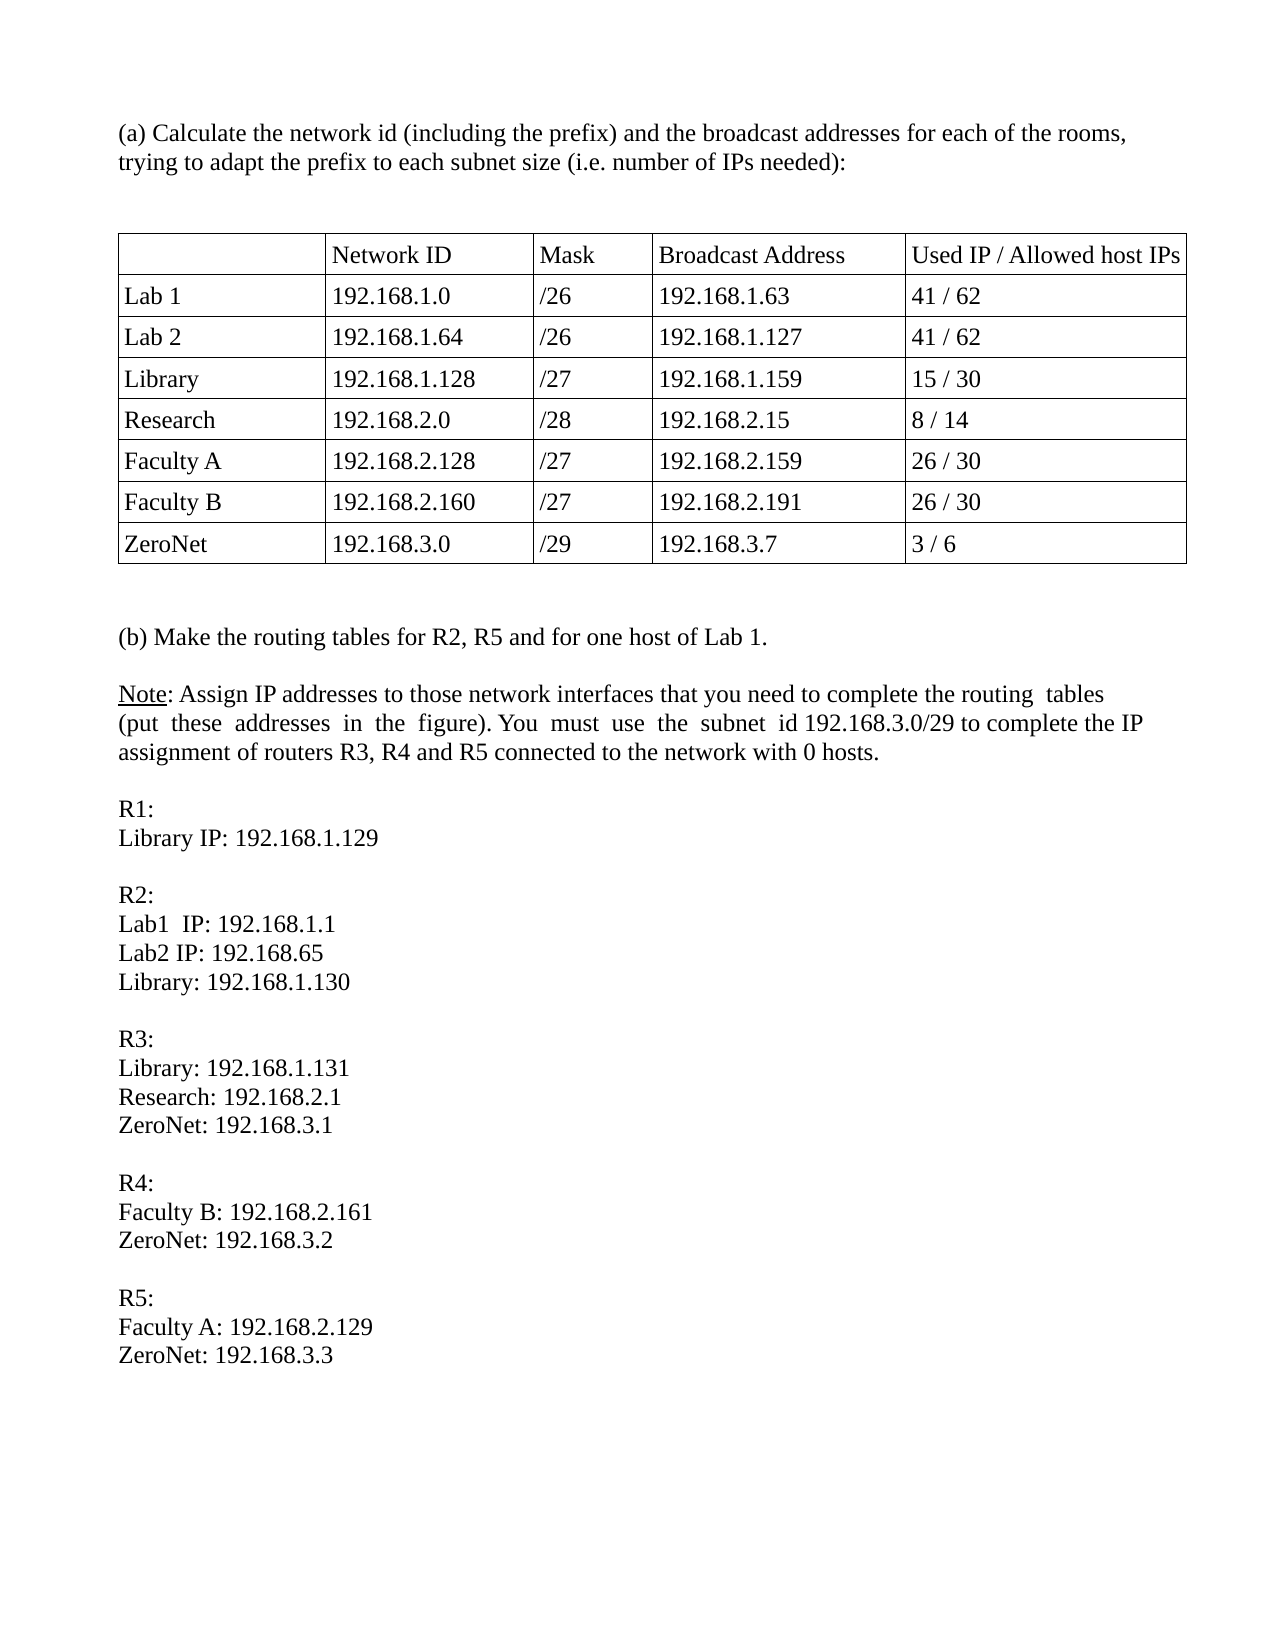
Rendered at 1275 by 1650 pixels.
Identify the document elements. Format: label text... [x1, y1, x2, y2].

table_cell 41 / 62 [906, 317, 1186, 357]
text ZeroNet: 192.168.3.1 [118, 1110, 1157, 1139]
text R3: [118, 1024, 1157, 1053]
text Lab1 IP: 192.168.1.1 [118, 909, 1157, 938]
table_cell 192.168.2.0 [326, 399, 533, 439]
table_cell 15 / 30 [906, 358, 1186, 398]
text R5: [118, 1283, 1157, 1312]
text Lab2 IP: 192.168.65 [118, 938, 1157, 967]
table_cell 192.168.1.0 [326, 275, 533, 316]
table_cell Lab 1 [119, 275, 325, 316]
table_cell 192.168.1.128 [326, 358, 533, 398]
table_cell Faculty A [119, 440, 325, 481]
text R4: [118, 1168, 1157, 1197]
table_cell /29 [534, 523, 652, 563]
text Research: 192.168.2.1 [118, 1082, 1157, 1110]
table_cell 192.168.1.127 [653, 317, 905, 357]
table_cell 26 / 30 [906, 482, 1186, 522]
text Note: Assign IP addresses to those network interfaces that you need to complete the routing tables (put these addresses in the figure). You must use the subnet id 192.168.3.0/29 to complete the IP assignment of routers R3, R4 and R5 connected to the network with 0 hosts. [118, 679, 1157, 765]
table_cell 3 / 6 [906, 523, 1186, 563]
table_cell /26 [534, 317, 652, 357]
text (b) Make the routing tables for R2, R5 and for one host of Lab 1. [118, 622, 1157, 650]
table_cell /28 [534, 399, 652, 439]
table_cell 192.168.2.15 [653, 399, 905, 439]
text Faculty A: 192.168.2.129 [118, 1312, 1157, 1340]
text (a) Calculate the network id (including the prefix) and the broadcast addresses for each of the rooms, trying to adapt the prefix to each subnet size (i.e. number of IPs needed): [118, 118, 1157, 176]
text Library: 192.168.1.130 [118, 967, 1157, 995]
text Library: 192.168.1.131 [118, 1053, 1157, 1082]
table_cell 192.168.2.128 [326, 440, 533, 481]
text ZeroNet: 192.168.3.2 [118, 1225, 1157, 1254]
table_cell 192.168.1.63 [653, 275, 905, 316]
table_cell ZeroNet [119, 523, 325, 563]
table_header Broadcast Address [653, 234, 905, 274]
table_header [119, 234, 325, 274]
text R1: [118, 794, 1157, 823]
table_header Mask [534, 234, 652, 274]
table_cell Lab 2 [119, 317, 325, 357]
text Library IP: 192.168.1.129 [118, 823, 1157, 852]
table_cell Research [119, 399, 325, 439]
table_cell 8 / 14 [906, 399, 1186, 439]
text ZeroNet: 192.168.3.3 [118, 1340, 1157, 1369]
table_cell 192.168.2.159 [653, 440, 905, 481]
table_cell /26 [534, 275, 652, 316]
text Faculty B: 192.168.2.161 [118, 1197, 1157, 1225]
table_cell 26 / 30 [906, 440, 1186, 481]
table_cell 192.168.3.0 [326, 523, 533, 563]
table_cell 192.168.2.160 [326, 482, 533, 522]
table_cell /27 [534, 358, 652, 398]
table_cell 192.168.1.64 [326, 317, 533, 357]
table_cell 192.168.1.159 [653, 358, 905, 398]
text R2: [118, 880, 1157, 909]
table_header Used IP / Allowed host IPs [906, 234, 1186, 274]
table_cell /27 [534, 440, 652, 481]
table_cell /27 [534, 482, 652, 522]
table_cell Library [119, 358, 325, 398]
table_cell 192.168.2.191 [653, 482, 905, 522]
table_cell Faculty B [119, 482, 325, 522]
table_cell 192.168.3.7 [653, 523, 905, 563]
table_header Network ID [326, 234, 533, 274]
table_cell 41 / 62 [906, 275, 1186, 316]
